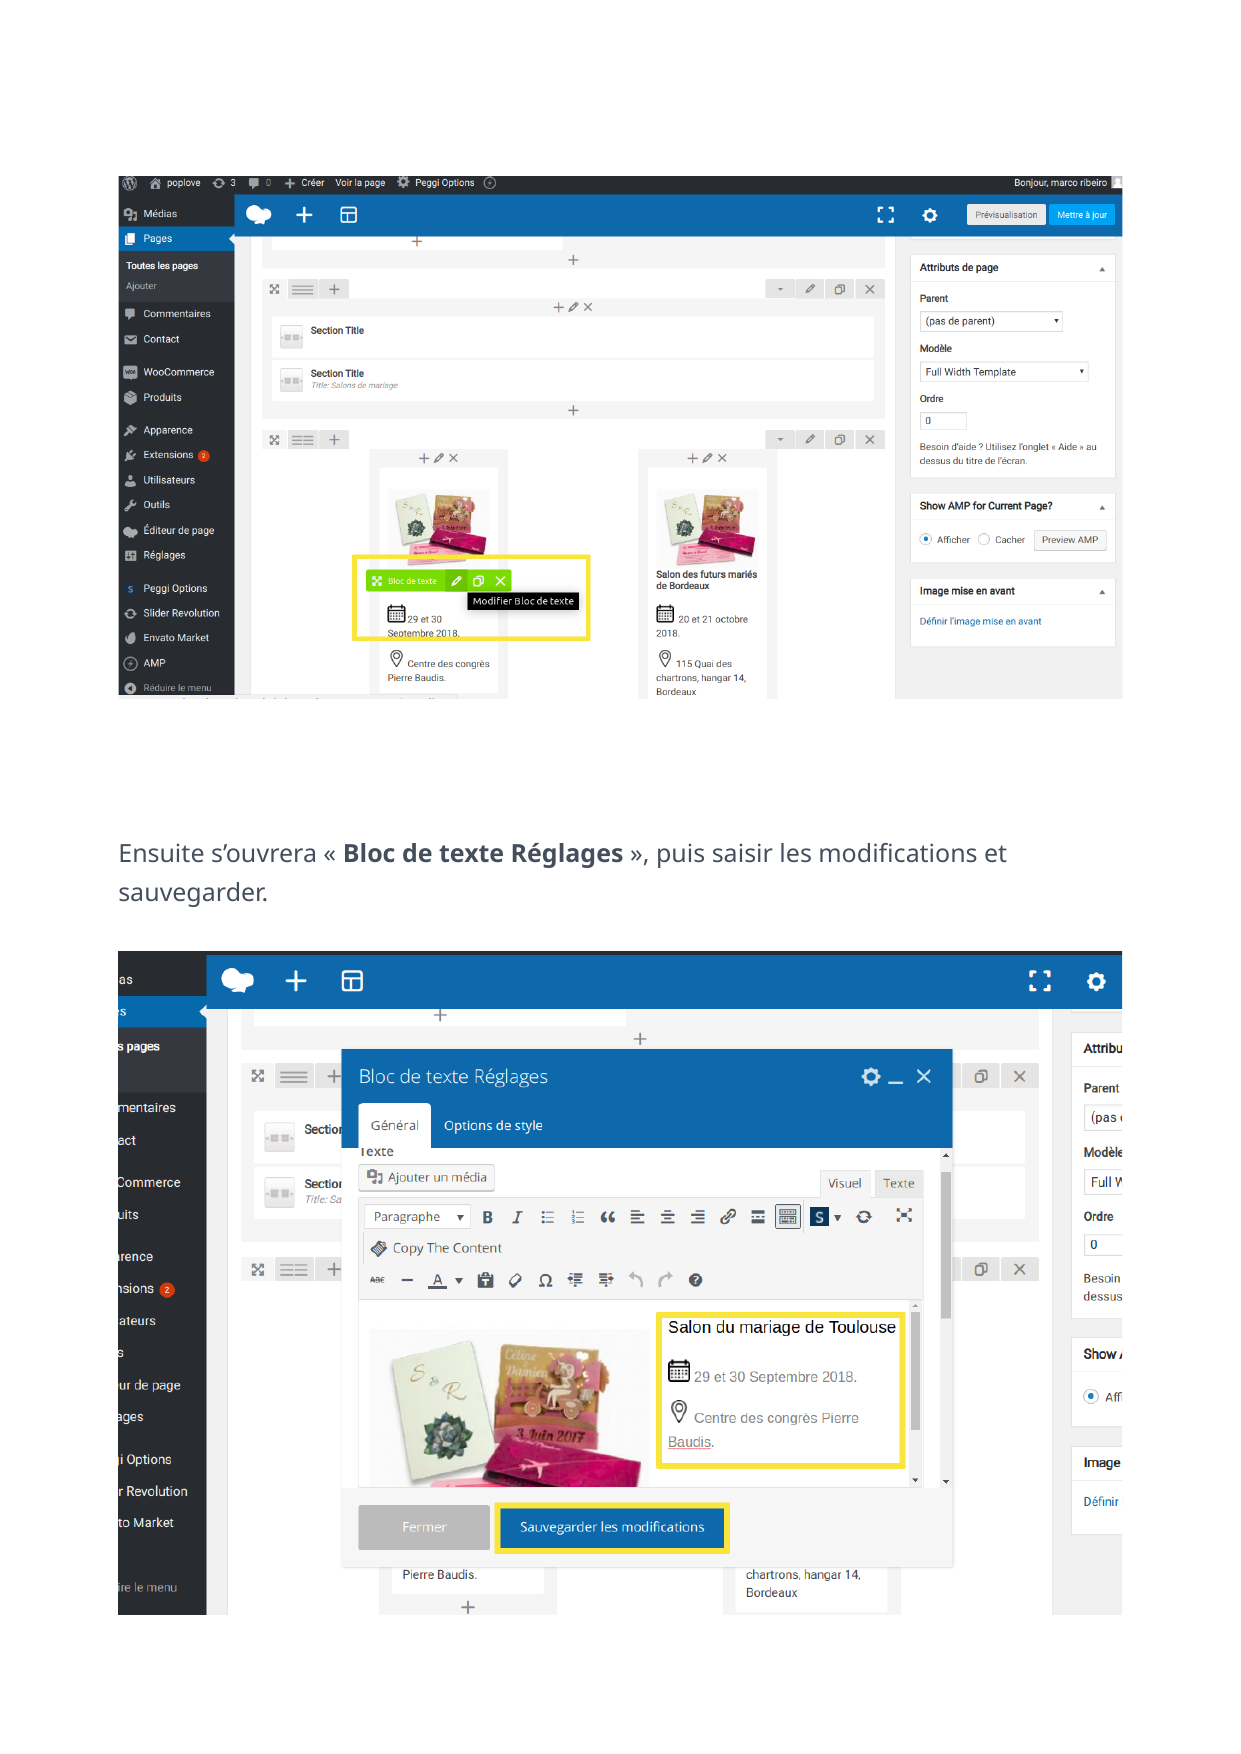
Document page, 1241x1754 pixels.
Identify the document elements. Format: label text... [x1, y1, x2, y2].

picture [118, 951, 1123, 1615]
text Ensuite s’ouvrera « Bloc de texte Réglages », puis saisir les modifications et sauvegarder. [118, 836, 1122, 909]
picture [118, 176, 1123, 699]
